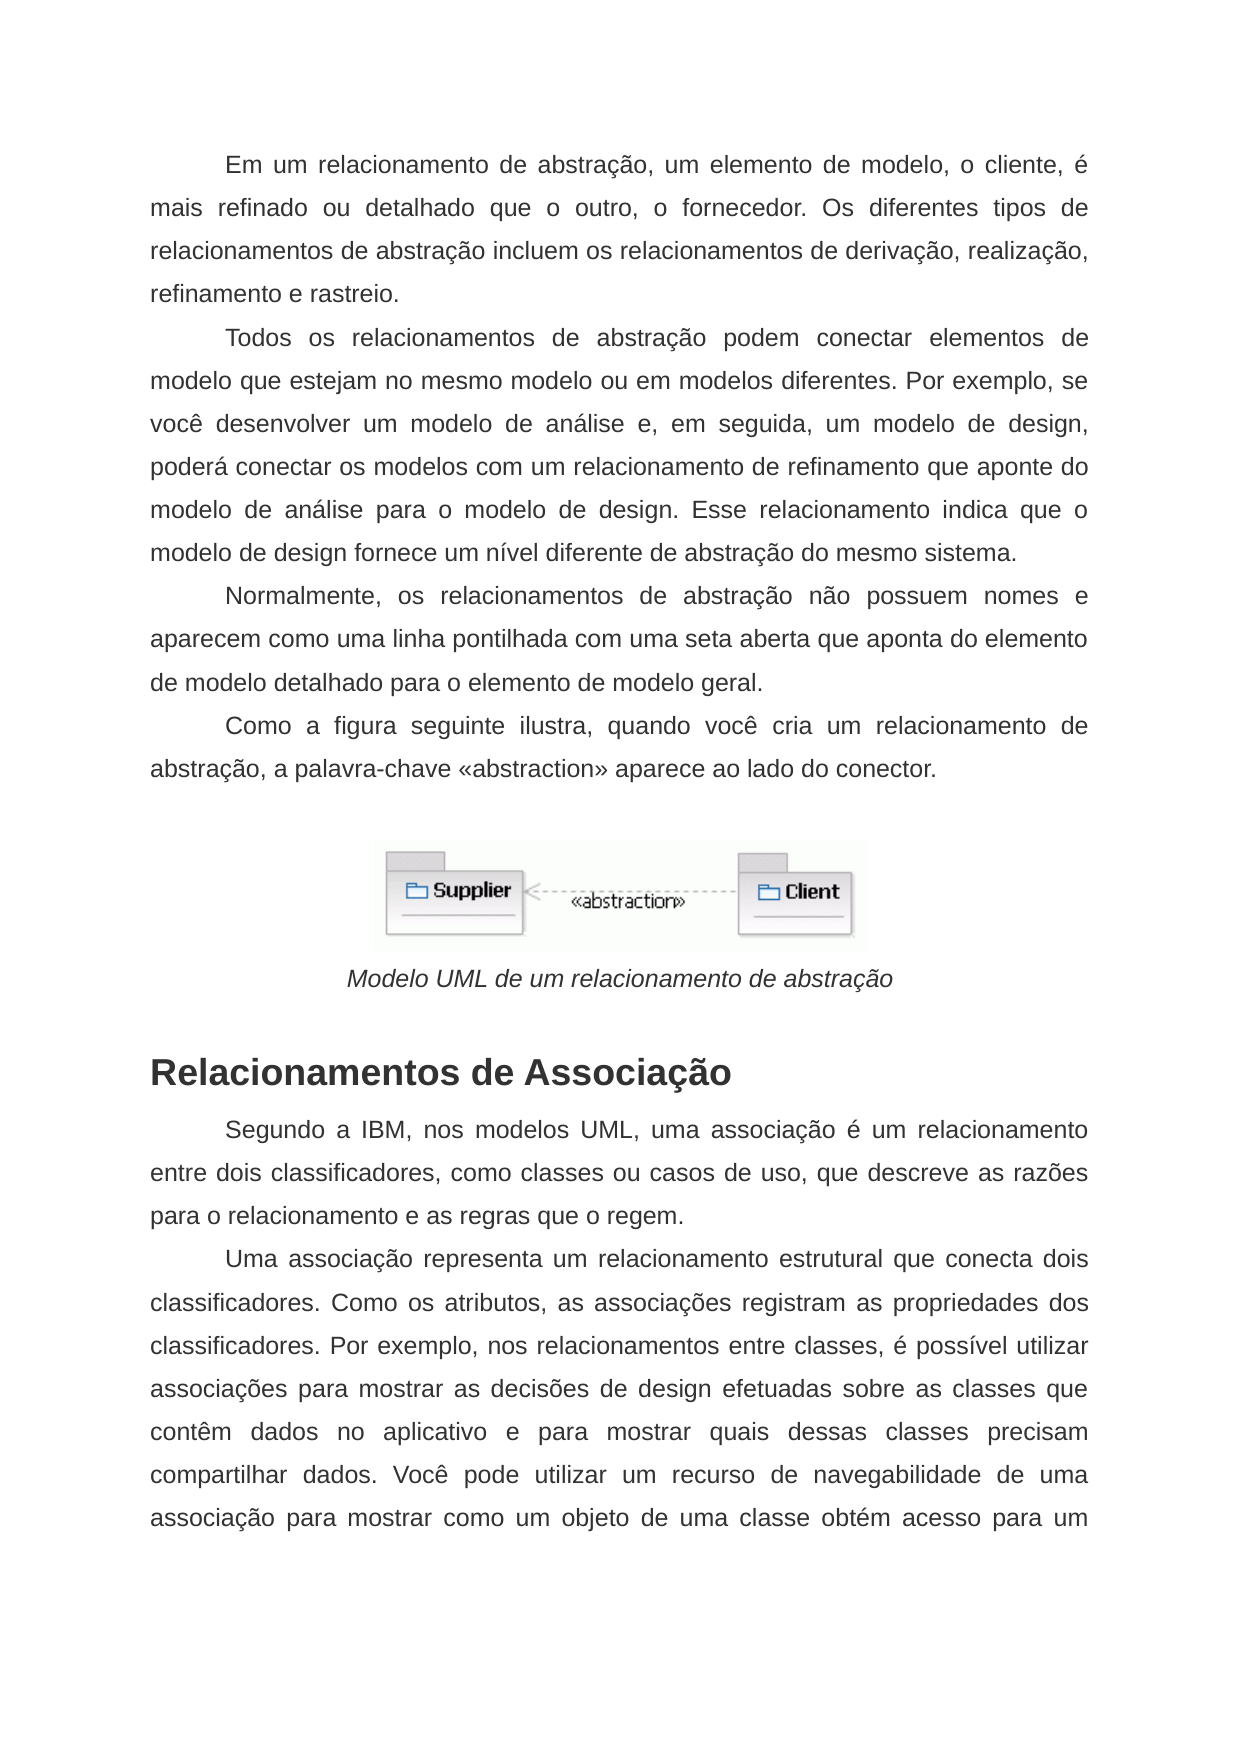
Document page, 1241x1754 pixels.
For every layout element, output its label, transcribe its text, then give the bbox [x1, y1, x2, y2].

text Em um relacionamento de abstração, um elemento de modelo, o cliente, é mais refinado ou detalhado que o outro, o fornecedor. Os diferentes tipos de relacionamentos de abstração incluem os relacionamentos de derivação, realização, refinamento e rastreio. [150, 150, 1090, 308]
text Uma associação representa um relacionamento estrutural que conecta dois classificadores. Como os atributos, as associações registram as propriedades dos classificadores. Por exemplo, nos relacionamentos entre classes, é possível utilizar associações para mostrar as decisões de design efetuadas sobre as classes que contêm dados no aplicativo e para mostrar quais dessas classes precisam compartilhar dados. Você pode utilizar um recurso de navegabilidade de uma associação para mostrar como um objeto de uma classe obtém acesso para um [150, 1244, 1090, 1532]
picture [372, 840, 868, 951]
text Normalmente, os relacionamentos de abstração não possuem nomes e aparecem como uma linha pontilhada com uma seta aberta que aponta do elemento de modelo detalhado para o elemento de modelo geral. [150, 581, 1090, 696]
text Todos os relacionamentos de abstração podem conectar elementos de modelo que estejam no mesmo modelo ou em modelos diferentes. Por exemplo, se você desenvolver um modelo de análise e, em seguida, um modelo de design, poderá conectar os modelos com um relacionamento de refinamento que aponte do modelo de análise para o modelo de design. Esse relacionamento indica que o modelo de design fornece um nível diferente de abstração do mesmo sistema. [150, 322, 1090, 567]
text Modelo UML de um relacionamento de abstração [150, 964, 1090, 993]
text Relacionamentos de Associação [150, 1050, 1090, 1093]
text Segundo a IBM, nos modelos UML, uma associação é um relacionamento entre dois classificadores, como classes ou casos de uso, que descreve as razões para o relacionamento e as regras que o regem. [150, 1115, 1090, 1230]
text Como a figura seguinte ilustra, quando você cria um relacionamento de abstração, a palavra-chave «abstraction» aparece ao lado do conector. [150, 711, 1090, 782]
